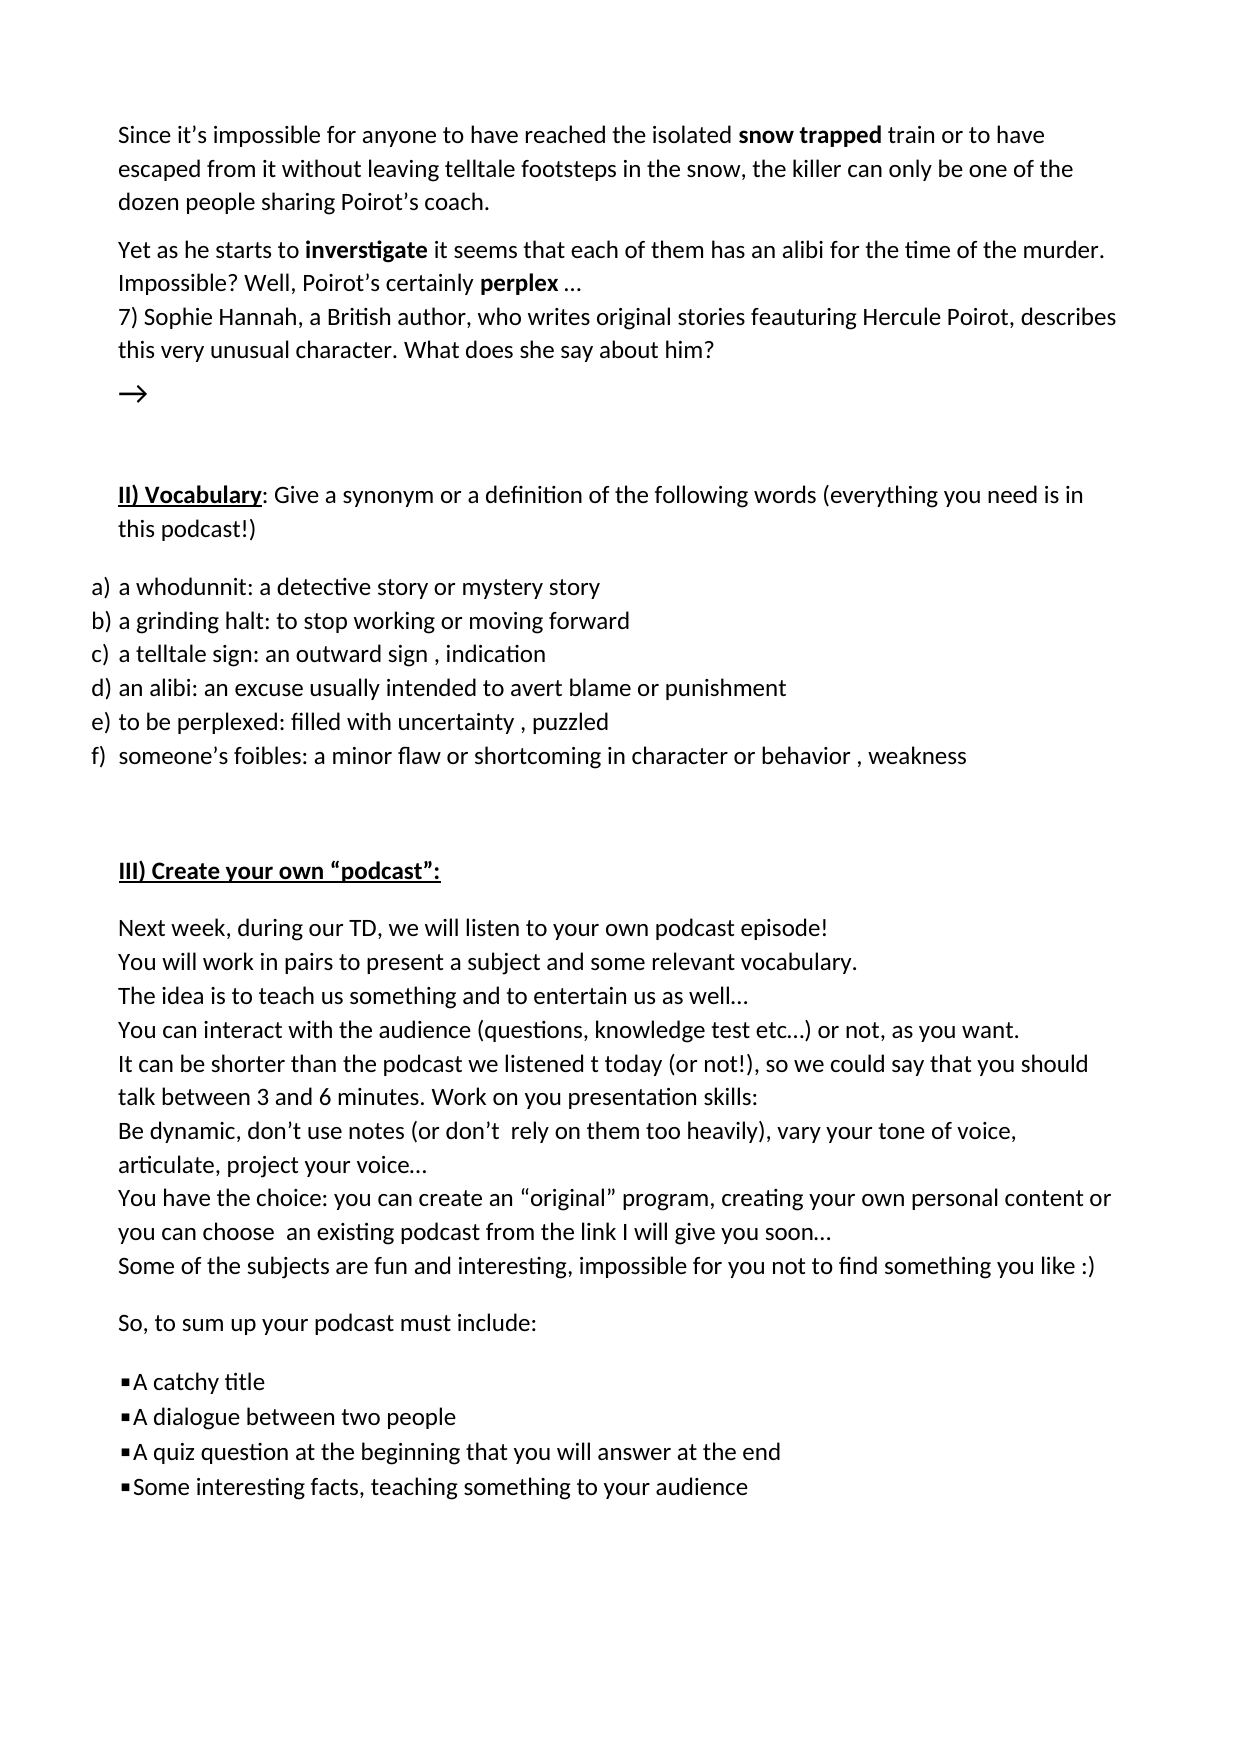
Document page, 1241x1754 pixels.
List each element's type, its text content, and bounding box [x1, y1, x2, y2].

text → [118, 372, 1118, 413]
text It can be shorter than the podcast we listened t today (or not!), so we could say that you should talk between 3 and 6 minutes. Work on you presentation skills: [118, 1048, 1118, 1112]
text You can interact with the audience (questions, knowledge test etc…) or not, as you want. [118, 1014, 1118, 1044]
text 7) Sophie Hannah, a British author, who writes original stories feauturing Hercule Poirot, describes this very unusual character. What does she say about him? [118, 301, 1118, 365]
list to be perplexed: filled with uncertainty , puzzled [91, 706, 1118, 737]
text Since it’s impossible for anyone to have reached the isolated snow trapped train or to have escaped from it without leaving telltale footsteps in the snow, the killer can only be one of the dozen people sharing Poirot’s coach. [118, 119, 1118, 217]
text ◾A catchy title [118, 1366, 1118, 1397]
list a telltale sign: an outward sign , indication [91, 639, 1118, 669]
text III) Create your own “podcast”: [118, 855, 1118, 886]
text Next week, during our TD, we will listen to your own podcast episode! [118, 912, 1118, 943]
text Some of the subjects are fun and interesting, impossible for you not to find something you like :) [118, 1250, 1118, 1281]
text ◾A quiz question at the beginning that you will answer at the end [118, 1436, 1118, 1468]
list someone’s foibles: a minor flaw or shortcoming in character or behavior , weakness [91, 740, 1118, 771]
text The idea is to teach us something and to entertain us as well… [118, 980, 1118, 1011]
list a whodunnit: a detective story or mystery story [91, 571, 1118, 601]
text So, to sum up your podcast must include: [118, 1307, 1118, 1338]
text Be dynamic, don’t use notes (or don’t rely on them too heavily), vary your tone of voice, articulate, project your voice… [118, 1115, 1118, 1179]
list a grinding halt: to stop working or moving forward [91, 605, 1118, 635]
text You will work in pairs to present a subject and some relevant vocabulary. [118, 946, 1118, 977]
text Yet as he starts to inverstigate it seems that each of them has an alibi for the time of the murder. Impossible? Well, Poirot’s certainly perplex … [118, 234, 1118, 298]
text ◾Some interesting facts, teaching something to your audience [118, 1471, 1118, 1503]
list an alibi: an excuse usually intended to avert blame or punishment [91, 672, 1118, 703]
text II) Vocabulary: Give a synonym or a definition of the following words (everything you need is in this podcast!) [118, 479, 1118, 543]
text You have the choice: you can create an “original” program, creating your own personal content or you can choose an existing podcast from the link I will give you soon… [118, 1183, 1118, 1247]
text ◾A dialogue between two people [118, 1401, 1118, 1433]
